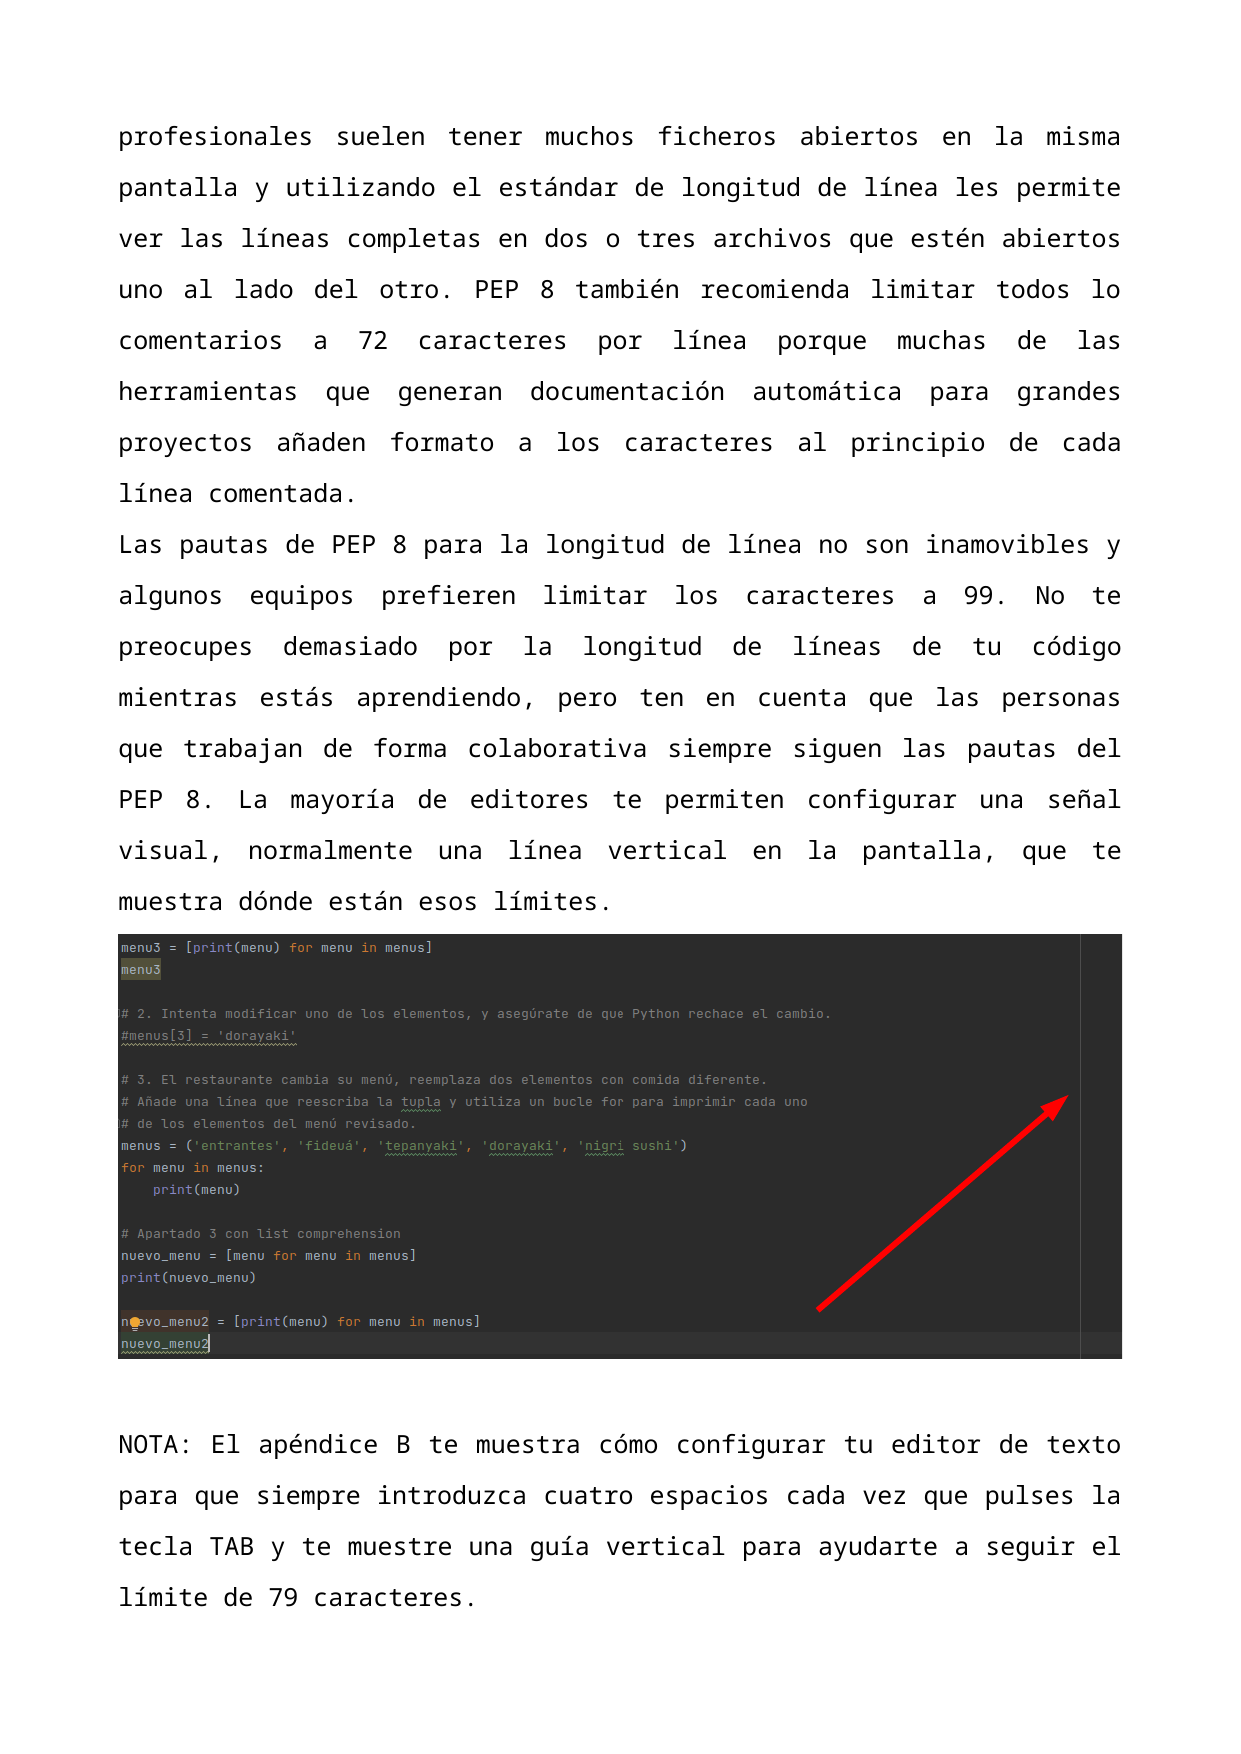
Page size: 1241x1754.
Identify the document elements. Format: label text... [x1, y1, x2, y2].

text NOTA: El apéndice B te muestra cómo configurar tu editor de texto para que siempre introduzca cuatro espacios cada vez que pulses la tecla TAB y te muestre una guía vertical para ayudarte a seguir el límite de 79 caracteres. [118, 1426, 1122, 1614]
text profesionales suelen tener muchos ficheros abiertos en la misma pantalla y utilizando el estándar de longitud de línea les permite ver las líneas completas en dos o tres archivos que estén abiertos uno al lado del otro. PEP 8 también recomienda limitar todos lo comentarios a 72 caracteres por línea porque muchas de las herramientas que generan documentación automática para grandes proyectos añaden formato a los caracteres al principio de cada línea comentada. [118, 118, 1122, 509]
text Las pautas de PEP 8 para la longitud de línea no son inamovibles y algunos equipos prefieren limitar los caracteres a 99. No te preocupes demasiado por la longitud de líneas de tu código mientras estás aprendiendo, pero ten en cuenta que las personas que trabajan de forma colaborativa siempre siguen las pautas del PEP 8. La mayoría de editores te permiten configurar una señal visual, normalmente una línea vertical en la pantalla, que te muestra dónde están esos límites. [118, 526, 1122, 918]
picture [118, 934, 1123, 1359]
